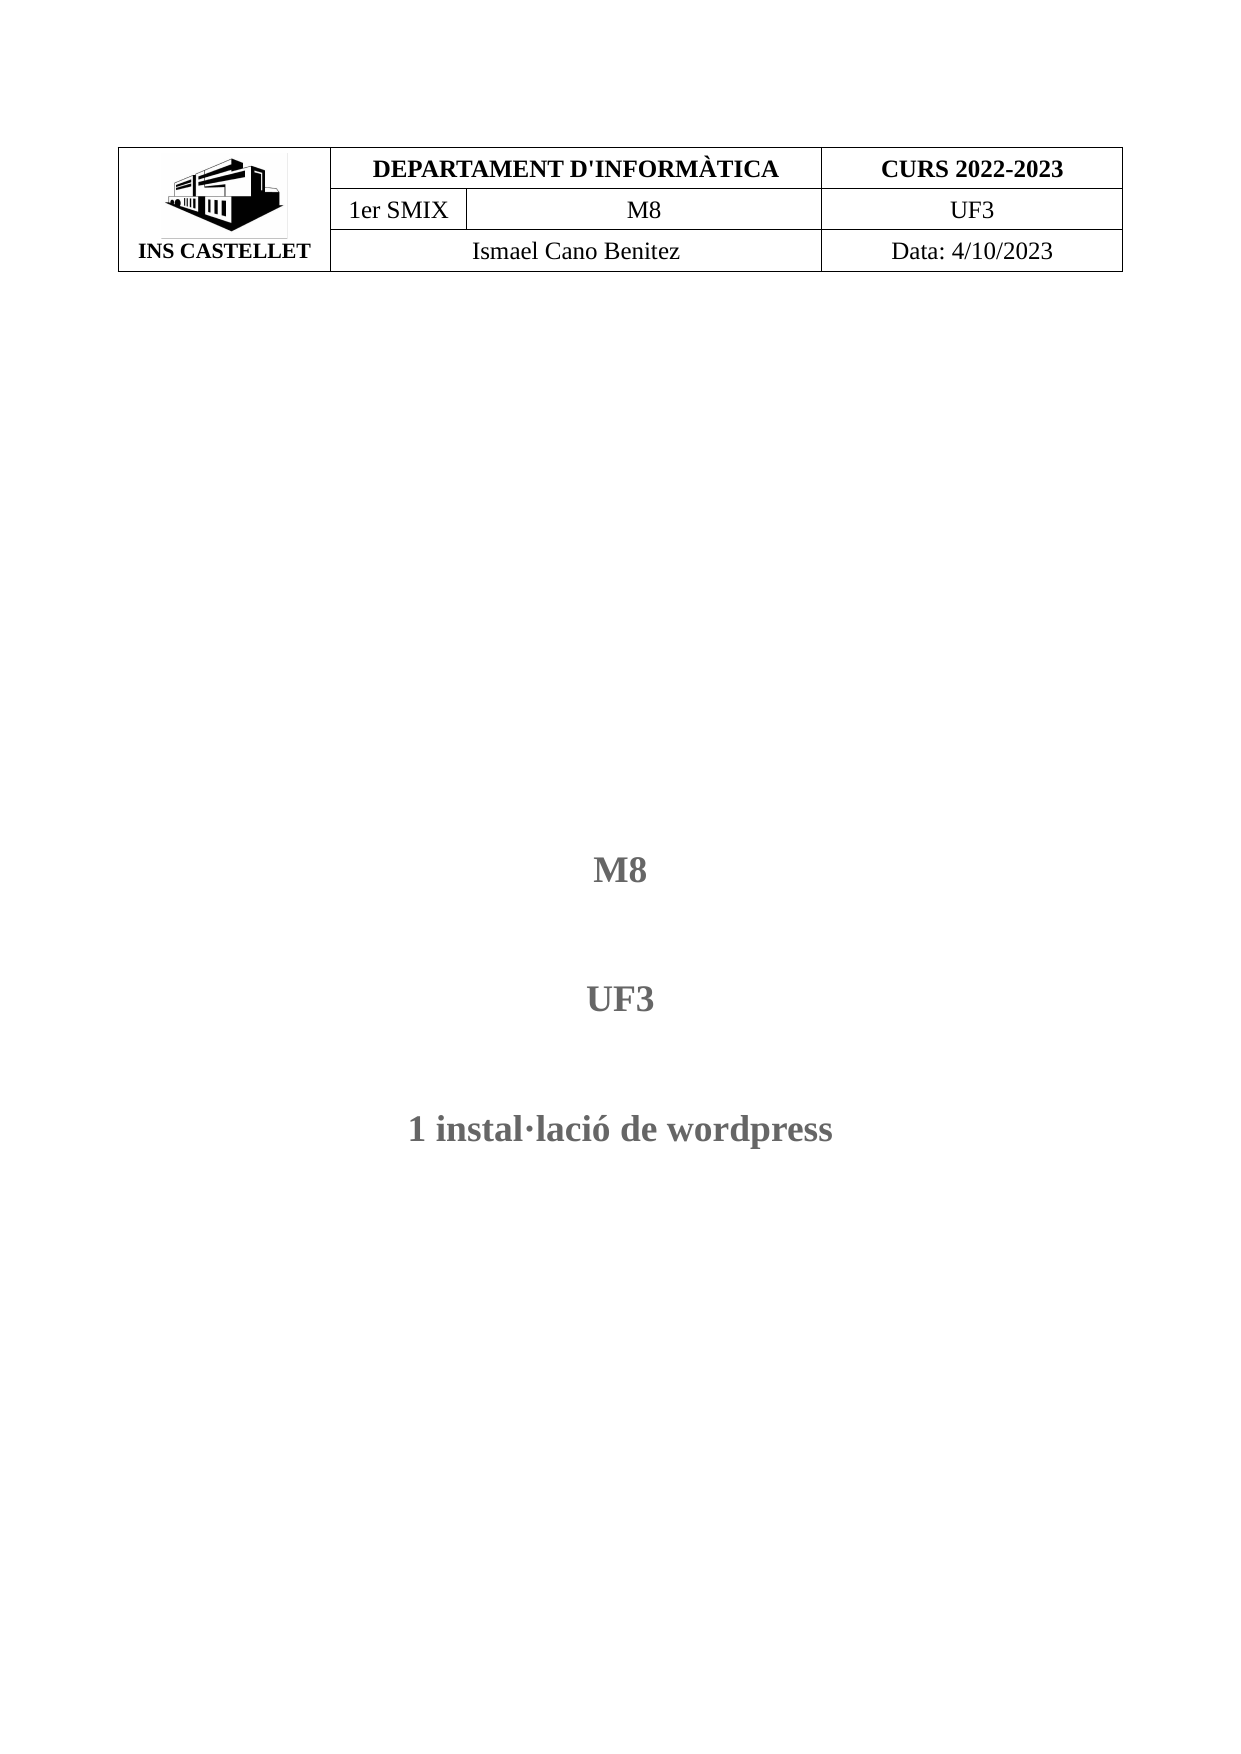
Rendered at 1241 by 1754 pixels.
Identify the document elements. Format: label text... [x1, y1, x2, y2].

text M8 [118, 847, 1122, 891]
text UF3 [118, 977, 1122, 1020]
text 1 instal·lació de wordpress [118, 1106, 1122, 1149]
picture [161, 153, 288, 239]
